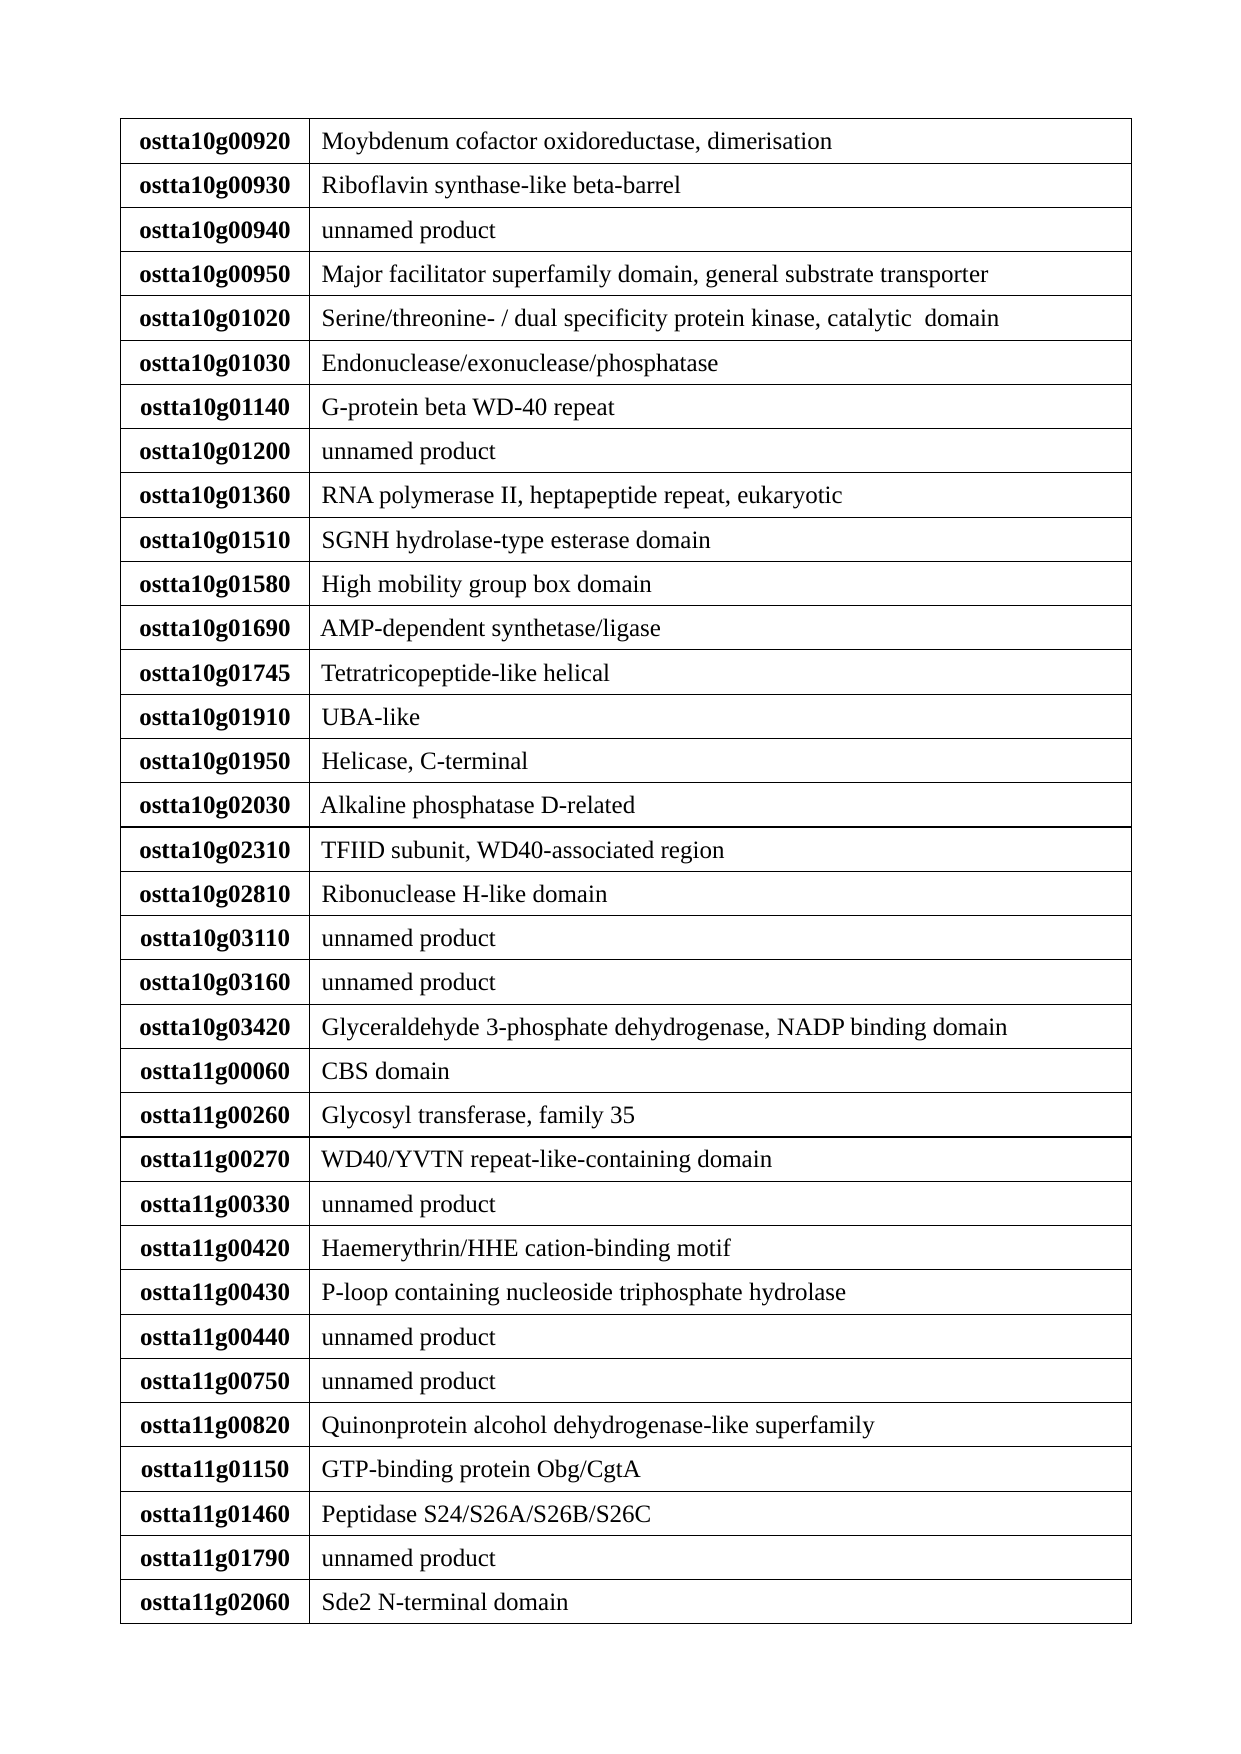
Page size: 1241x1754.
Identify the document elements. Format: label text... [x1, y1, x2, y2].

table_cell [1132, 649, 1240, 694]
table_cell [1132, 694, 1240, 738]
table_cell ostta10g01020 [121, 296, 309, 339]
table_cell ostta11g00060 [121, 1049, 309, 1092]
table_cell ostta10g01910 [121, 695, 309, 738]
table_cell [1132, 1535, 1240, 1579]
table_cell ostta10g01690 [121, 606, 309, 649]
table_cell ostta10g03110 [121, 916, 309, 959]
table_cell [1132, 251, 1240, 295]
table_cell ostta11g00820 [121, 1403, 309, 1446]
table_cell [1132, 517, 1240, 561]
table_cell unnamed product [310, 1182, 1131, 1225]
table_cell unnamed product [310, 1536, 1131, 1579]
table_cell High mobility group box domain [310, 562, 1131, 605]
table_cell [1132, 1181, 1240, 1225]
table_cell [1132, 1491, 1240, 1535]
table_cell ostta10g01950 [121, 739, 309, 782]
table_cell Tetratricopeptide-like helical [310, 650, 1131, 694]
table_cell [1132, 1269, 1240, 1313]
table_cell [1132, 826, 1240, 871]
table_cell ostta11g00420 [121, 1226, 309, 1269]
table_cell ostta11g01460 [121, 1492, 309, 1535]
table_cell ostta11g02060 [121, 1580, 309, 1623]
table_cell [1132, 1358, 1240, 1402]
table_cell [1132, 1314, 1240, 1358]
table_cell ostta11g00440 [121, 1315, 309, 1358]
table_cell [1132, 915, 1240, 959]
table_cell ostta11g00330 [121, 1182, 309, 1225]
table_cell P-loop containing nucleoside triphosphate hydrolase [310, 1270, 1131, 1313]
table_cell unnamed product [310, 208, 1131, 251]
table_cell Helicase, C-terminal [310, 739, 1131, 782]
table_cell ostta10g01745 [121, 650, 309, 694]
table_cell Quinonprotein alcohol dehydrogenase-like superfamily [310, 1403, 1131, 1446]
table_cell ostta10g01580 [121, 562, 309, 605]
table_cell unnamed product [310, 960, 1131, 1003]
table_cell unnamed product [310, 429, 1131, 472]
table_cell ostta10g01200 [121, 429, 309, 472]
table_cell AMP-dependent synthetase/ligase [310, 606, 1131, 649]
table_cell ostta11g00750 [121, 1359, 309, 1402]
table_cell ostta10g00920 [121, 119, 309, 162]
table_cell CBS domain [310, 1049, 1131, 1092]
table_cell Ribonuclease H-like domain [310, 872, 1131, 915]
table_cell Glycosyl transferase, family 35 [310, 1093, 1131, 1136]
table_cell Alkaline phosphatase D-related [310, 783, 1131, 826]
table_cell [1132, 384, 1240, 428]
table_cell SGNH hydrolase-type esterase domain [310, 518, 1131, 561]
table_cell ostta10g02810 [121, 872, 309, 915]
table_cell [1132, 1092, 1240, 1136]
table_cell [1132, 782, 1240, 826]
table_cell [1132, 118, 1240, 162]
table_cell [1132, 1004, 1240, 1048]
table_cell ostta10g00930 [121, 164, 309, 207]
table_cell Haemerythrin/HHE cation-binding motif [310, 1226, 1131, 1269]
table_cell [1132, 871, 1240, 915]
table_cell [1132, 1446, 1240, 1491]
table_cell ostta10g02310 [121, 828, 309, 871]
table_cell Peptidase S24/S26A/S26B/S26C [310, 1492, 1131, 1535]
table_cell [1132, 472, 1240, 517]
table_cell ostta11g00430 [121, 1270, 309, 1313]
table_cell unnamed product [310, 1359, 1131, 1402]
table_cell ostta10g03420 [121, 1005, 309, 1048]
table_cell [1132, 163, 1240, 207]
table_cell ostta11g01790 [121, 1536, 309, 1579]
table_cell Riboflavin synthase-like beta-barrel [310, 164, 1131, 207]
table_cell ostta10g01030 [121, 341, 309, 384]
table_cell TFIID subunit, WD40-associated region [310, 828, 1131, 871]
table_cell Moybdenum cofactor oxidoreductase, dimerisation [310, 119, 1131, 162]
table_cell [1132, 1579, 1240, 1623]
table_cell GTP-binding protein Obg/CgtA [310, 1447, 1131, 1491]
table_cell ostta10g01510 [121, 518, 309, 561]
table_cell [1132, 1402, 1240, 1446]
table_cell Endonuclease/exonuclease/phosphatase [310, 341, 1131, 384]
table_cell ostta11g00270 [121, 1138, 309, 1181]
table_cell [1132, 959, 1240, 1003]
table_cell [1132, 605, 1240, 649]
table_cell [1132, 295, 1240, 339]
table_cell [1132, 1048, 1240, 1092]
table_cell ostta10g01360 [121, 473, 309, 517]
table_cell Serine/threonine- / dual specificity protein kinase, catalytic domain [310, 296, 1131, 339]
table_cell UBA-like [310, 695, 1131, 738]
table_cell [1132, 340, 1240, 384]
table_cell RNA polymerase II, heptapeptide repeat, eukaryotic [310, 473, 1131, 517]
table_cell [1132, 1136, 1240, 1181]
table_cell ostta11g01150 [121, 1447, 309, 1491]
table_cell ostta11g00260 [121, 1093, 309, 1136]
table_cell unnamed product [310, 1315, 1131, 1358]
table_cell G-protein beta WD-40 repeat [310, 385, 1131, 428]
table_cell [1132, 1225, 1240, 1269]
table_cell ostta10g00950 [121, 252, 309, 295]
table_cell ostta10g01140 [121, 385, 309, 428]
table_cell Major facilitator superfamily domain, general substrate transporter [310, 252, 1131, 295]
table_cell Glyceraldehyde 3-phosphate dehydrogenase, NADP binding domain [310, 1005, 1131, 1048]
table_cell WD40/YVTN repeat-like-containing domain [310, 1138, 1131, 1181]
table_cell [1132, 207, 1240, 251]
table_cell [1132, 561, 1240, 605]
table_cell ostta10g03160 [121, 960, 309, 1003]
table_cell [1132, 428, 1240, 472]
table_cell ostta10g00940 [121, 208, 309, 251]
table_cell Sde2 N-terminal domain [310, 1580, 1131, 1623]
table_cell [1132, 738, 1240, 782]
table_cell unnamed product [310, 916, 1131, 959]
table_cell ostta10g02030 [121, 783, 309, 826]
